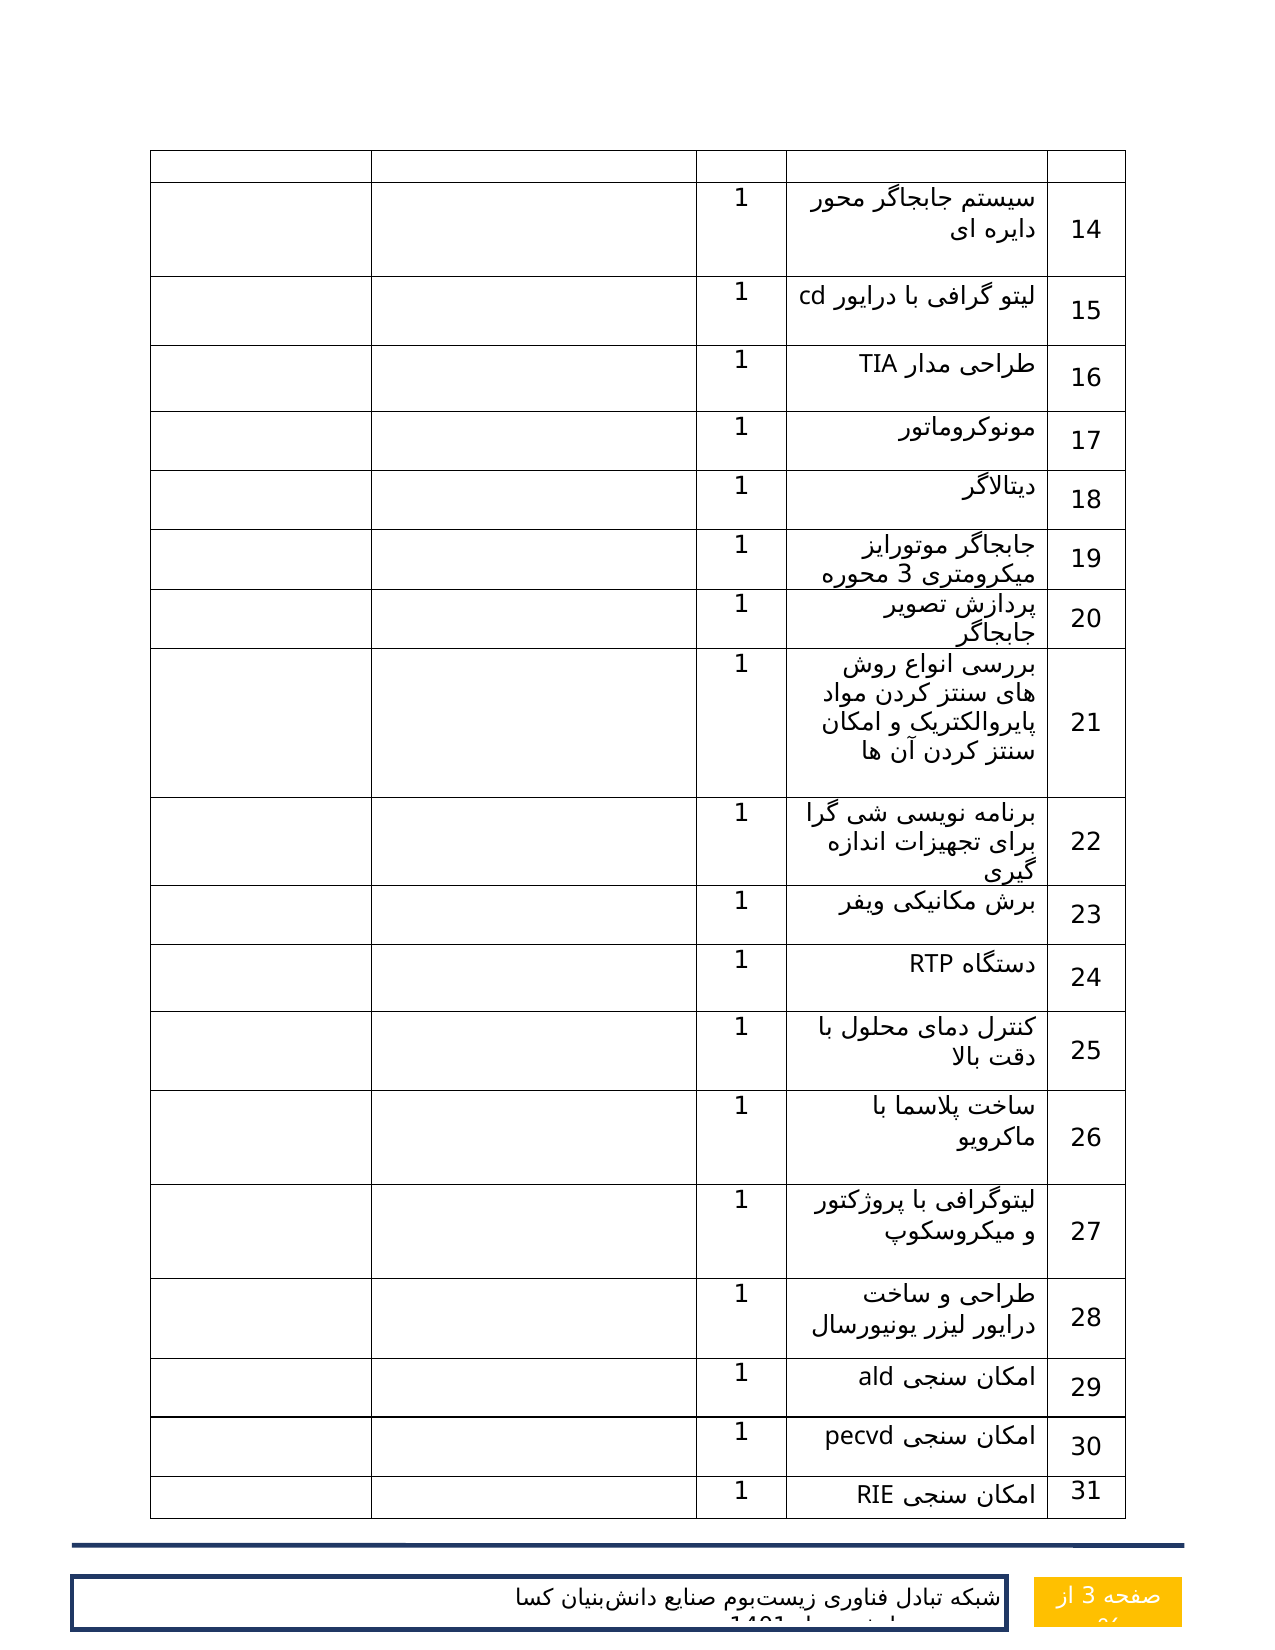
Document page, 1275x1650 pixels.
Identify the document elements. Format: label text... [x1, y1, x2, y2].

table_cell [151, 590, 371, 648]
table_cell 1 [697, 886, 786, 944]
table_cell 29 [1048, 1359, 1125, 1416]
table_cell 1 [697, 1012, 786, 1090]
table_cell 1 [697, 945, 786, 1011]
table_cell 1 [697, 798, 786, 885]
table_cell [372, 277, 696, 344]
table_cell 1 [697, 1091, 786, 1184]
table_cell [151, 412, 371, 470]
table_cell [151, 1359, 371, 1416]
table_cell 22 [1048, 798, 1125, 885]
table_cell [372, 649, 696, 797]
table_cell 1 [697, 412, 786, 470]
table_cell [697, 151, 786, 182]
table_cell [372, 151, 696, 182]
table_cell [151, 530, 371, 588]
table_cell برنامه نویسی شی گرا برای تجهیزات اندازه گیری [787, 798, 1047, 885]
table_cell 27 [1048, 1185, 1125, 1278]
table_cell امکان سنجی RIE [787, 1477, 1047, 1518]
table_cell [151, 471, 371, 529]
table_cell طراحی و ساخت درایور لیزر یونیورسال [787, 1279, 1047, 1357]
table_cell [372, 1012, 696, 1090]
table_cell برش مکانیکی ویفر [787, 886, 1047, 944]
table_cell 23 [1048, 886, 1125, 944]
table_cell 21 [1048, 649, 1125, 797]
table_cell 30 [1048, 1418, 1125, 1476]
table_cell 31 [1048, 1477, 1125, 1518]
table_cell لیتوگرافی با پروژکتور و میکروسکوپ [787, 1185, 1047, 1278]
table_cell مونوکروماتور [787, 412, 1047, 470]
table_cell امکان سنجی ald [787, 1359, 1047, 1416]
table_cell 1 [697, 1279, 786, 1357]
table_cell 24 [1048, 945, 1125, 1011]
table_cell دیتالاگر [787, 471, 1047, 529]
table_cell سیستم جابجاگر محور دایره ای [787, 183, 1047, 276]
table_cell [151, 151, 371, 182]
table_cell [372, 1418, 696, 1476]
table_cell [372, 471, 696, 529]
table_cell [372, 886, 696, 944]
table_cell 16 [1048, 346, 1125, 411]
table_cell [372, 590, 696, 648]
table_cell 25 [1048, 1012, 1125, 1090]
table_cell 17 [1048, 412, 1125, 470]
table_cell کنترل دمای محلول با دقت بالا [787, 1012, 1047, 1090]
table_cell [787, 151, 1047, 182]
table_cell [151, 945, 371, 1011]
table_cell دستگاه RTP [787, 945, 1047, 1011]
table_cell جابجاگر موتورایز میکرومتری 3 محوره [787, 530, 1047, 588]
table_cell [372, 183, 696, 276]
table_cell [151, 1418, 371, 1476]
table_cell [372, 798, 696, 885]
table_cell [151, 277, 371, 344]
table_cell [151, 1012, 371, 1090]
table_cell [372, 412, 696, 470]
table_cell ساخت پلاسما با ماکرویو [787, 1091, 1047, 1184]
table_cell [1048, 151, 1125, 182]
table_cell [151, 346, 371, 411]
table_cell پردازش تصویر جابجاگر [787, 590, 1047, 648]
table_cell 14 [1048, 183, 1125, 276]
table_cell 1 [697, 277, 786, 344]
table_cell 1 [697, 1418, 786, 1476]
table_cell [151, 1091, 371, 1184]
table_cell 1 [697, 649, 786, 797]
table_cell [151, 649, 371, 797]
table_cell 1 [697, 530, 786, 588]
table_cell [372, 1359, 696, 1416]
table_cell [151, 886, 371, 944]
table_cell [372, 945, 696, 1011]
table_cell طراحی مدار TIA [787, 346, 1047, 411]
table_cell [151, 1185, 371, 1278]
table_cell 18 [1048, 471, 1125, 529]
table_cell [372, 1279, 696, 1357]
table_cell 19 [1048, 530, 1125, 588]
table_cell 20 [1048, 590, 1125, 648]
table_cell [151, 1477, 371, 1518]
table_cell [151, 183, 371, 276]
table_cell 26 [1048, 1091, 1125, 1184]
table_cell [372, 530, 696, 588]
table_cell لیتو گرافی با درایور cd [787, 277, 1047, 344]
table_cell [372, 1477, 696, 1518]
table_cell [372, 1091, 696, 1184]
table_cell [372, 346, 696, 411]
table_cell 1 [697, 590, 786, 648]
table_cell 1 [697, 1185, 786, 1278]
table_cell 1 [697, 1359, 786, 1416]
table_cell بررسی انواع روش های سنتز کردن مواد پایروالکتریک و امکان سنتز کردن آن ها [787, 649, 1047, 797]
table_cell 1 [697, 1477, 786, 1518]
table_cell امکان سنجی pecvd [787, 1418, 1047, 1476]
table_cell 1 [697, 346, 786, 411]
table_cell [151, 1279, 371, 1357]
table_cell 1 [697, 183, 786, 276]
table_cell 15 [1048, 277, 1125, 344]
table_cell [151, 798, 371, 885]
table_cell 28 [1048, 1279, 1125, 1357]
table_cell 1 [697, 471, 786, 529]
table_cell [372, 1185, 696, 1278]
